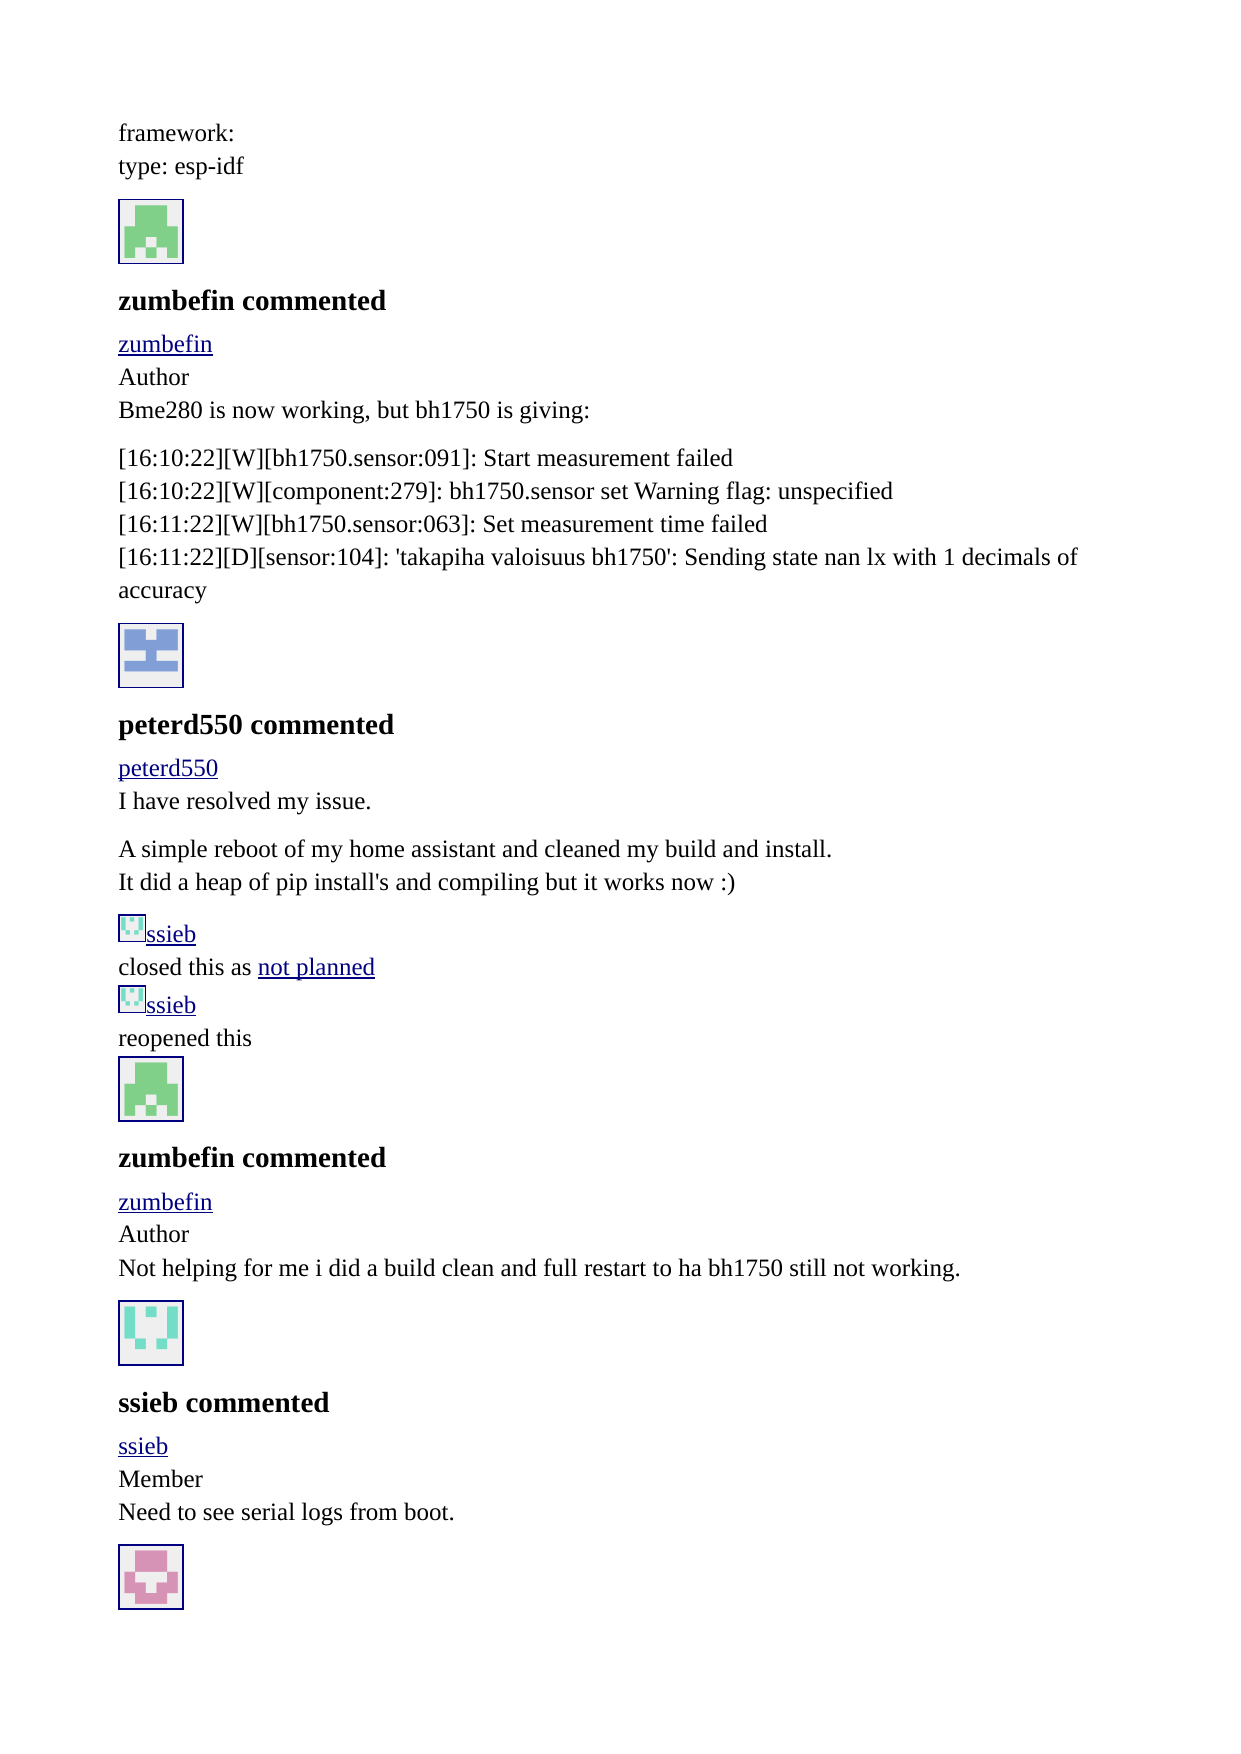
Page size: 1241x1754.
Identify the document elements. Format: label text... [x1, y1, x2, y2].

picture [120, 1302, 182, 1364]
text [16:10:22][W][bh1750.sensor:091]: Start measurement failed [16:10:22][W][component:279]: bh1750.sensor set Warning flag: unspecified [16:11:22][W][bh1750.sensor:063]: Set measurement time failed [16:11:22][D][sensor:104]: 'takapiha valoisuus bh1750': Sending state nan lx with 1 decimals of accuracy [118, 443, 1122, 604]
subtitle zumbefin commented [118, 283, 1122, 317]
text Author [118, 1219, 1122, 1248]
picture [120, 624, 182, 687]
text closed this as not planned [118, 952, 1122, 981]
text reopened this [118, 1023, 1122, 1052]
text Need to see serial logs from boot. [118, 1497, 1122, 1526]
subtitle peterd550 commented [118, 707, 1122, 741]
subtitle zumbefin commented [118, 1141, 1122, 1174]
text A simple reboot of my home assistant and cleaned my build and install. It did a heap of pip install's and compiling but it works now :) [118, 834, 1122, 896]
picture [120, 1058, 182, 1120]
text Author [118, 362, 1122, 391]
text zumbefin [118, 1187, 1122, 1215]
text I have resolved my issue. [118, 786, 1122, 815]
text Bme280 is now working, but bh1750 is giving: [118, 395, 1122, 424]
text Not helping for me i did a build clean and full restart to ha bh1750 still not working. [118, 1253, 1122, 1281]
text zumbefin [118, 329, 1122, 358]
text ssieb [118, 914, 1122, 948]
picture [120, 916, 145, 941]
text Member [118, 1464, 1122, 1492]
picture [120, 200, 182, 263]
subtitle ssieb commented [118, 1385, 1122, 1418]
text ssieb [118, 1431, 1122, 1459]
picture [120, 1546, 182, 1608]
text peterd550 [118, 753, 1122, 782]
text ssieb [118, 985, 1122, 1019]
text framework: type: esp-idf [118, 118, 1122, 180]
picture [120, 987, 145, 1012]
